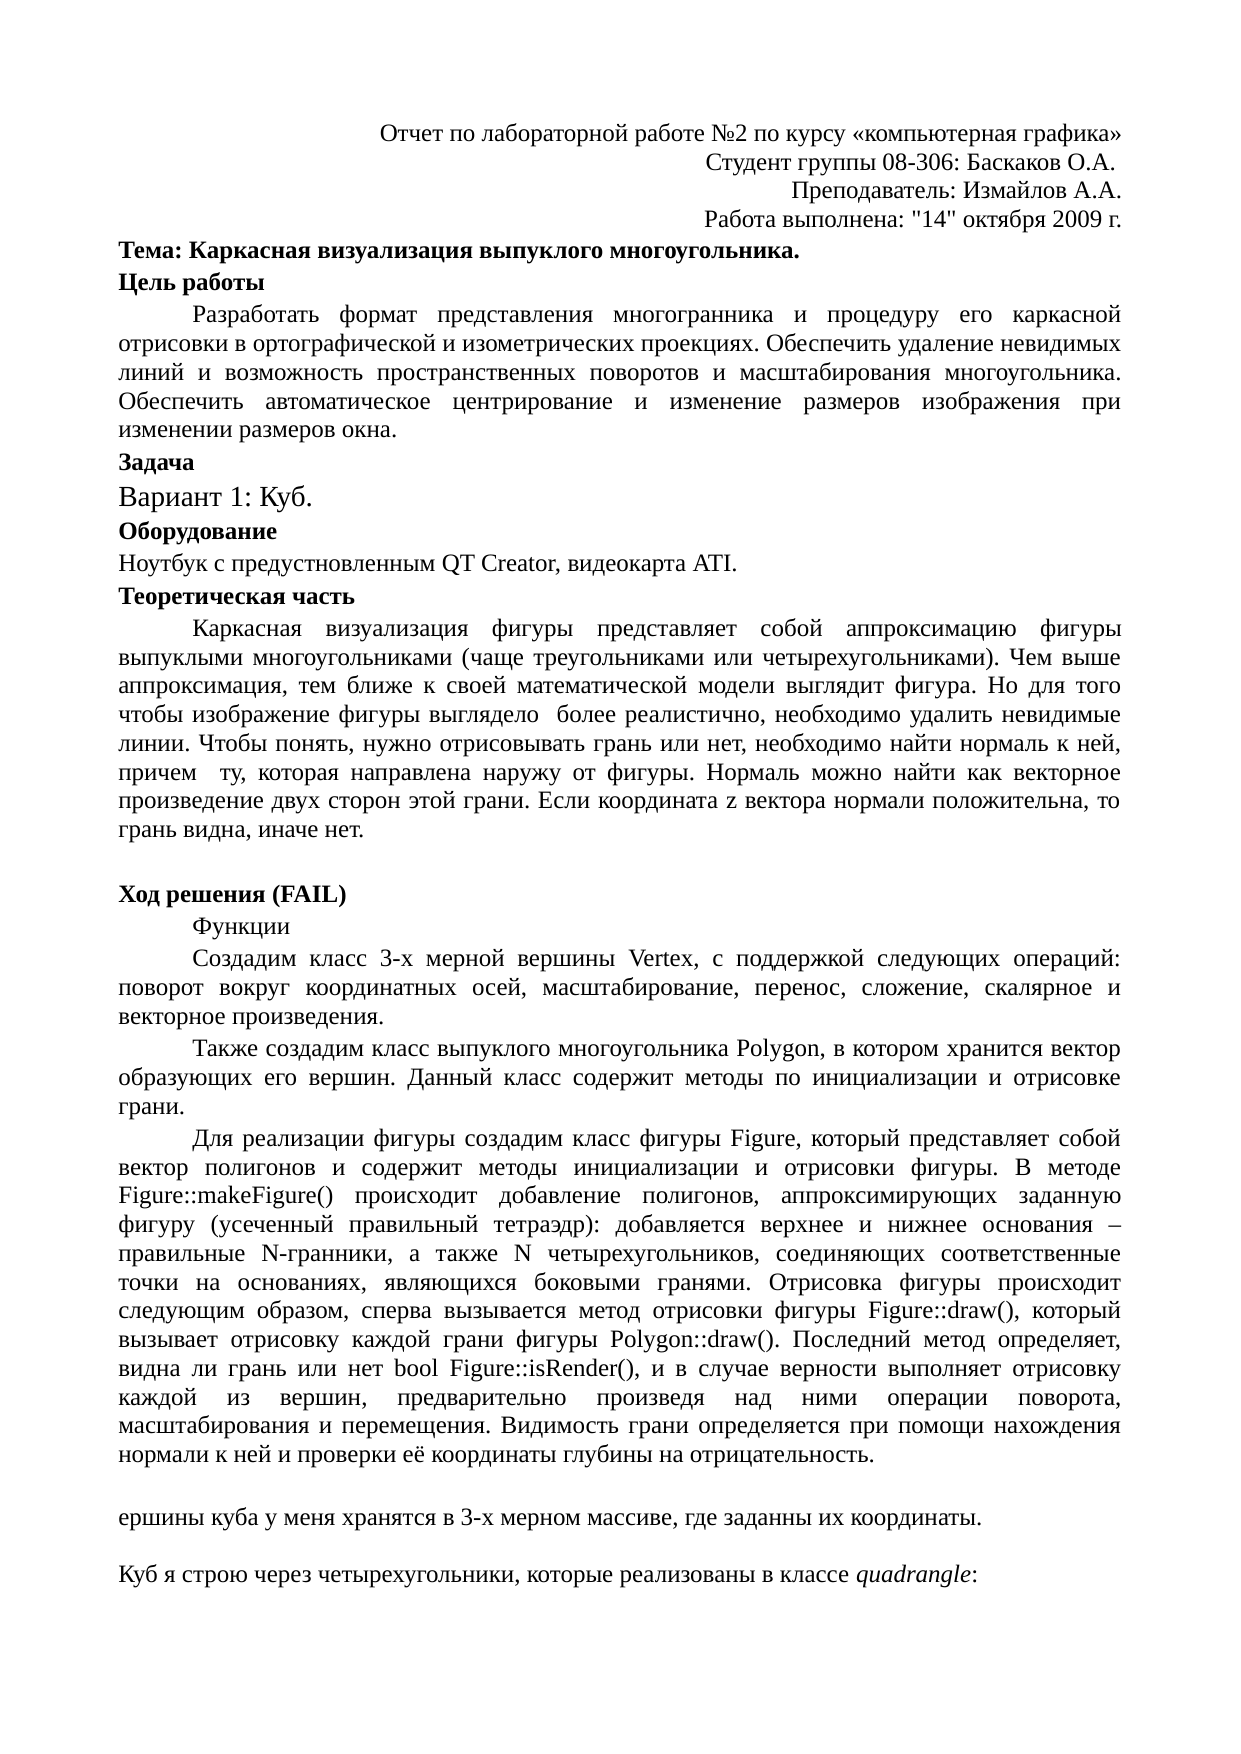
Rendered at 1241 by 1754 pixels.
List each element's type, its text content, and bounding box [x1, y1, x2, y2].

text ершины куба у меня хранятся в 3-х мерном массиве, где заданны их координаты. [118, 1502, 1122, 1531]
text Студент группы 08-306: Баскаков О.А. [118, 147, 1122, 176]
text Задача [118, 447, 1122, 476]
text Ноутбук с предустновленным QT Creator, видеокарта ATI. [118, 548, 1122, 577]
text Ход решения (FAIL) [118, 879, 1122, 908]
text Создадим класс 3-х мерной вершины Vertex, с поддержкой следующих операций: поворот вокруг координатных осей, масштабирование, перенос, сложение, скалярное и векторное произведения. [118, 943, 1122, 1030]
text Разработать формат представления многогранника и процедуру его каркасной отрисовки в ортографической и изометрических проекциях. Обеспечить удаление невидимых линий и возможность пространственных поворотов и масштабирования многоугольника. Обеспечить автоматическое центрирование и изменение размеров изображения при изменении размеров окна. [118, 299, 1122, 443]
text Каркасная визуализация фигуры представляет собой аппроксимацию фигуры выпуклыми многоугольниками (чаще треугольниками или четырехугольниками). Чем выше аппроксимация, тем ближе к своей математической модели выглядит фигура. Но для того чтобы изображение фигуры выглядело более реалистично, необходимо удалить невидимые линии. Чтобы понять, нужно отрисовывать грань или нет, необходимо найти нормаль к ней, причем ту, которая направлена наружу от фигуры. Нормаль можно найти как векторное произведение двух сторон этой грани. Если координата z вектора нормали положительна, то грань видна, иначе нет. [118, 613, 1122, 843]
text Для реализации фигуры создадим класс фигуры Figure, который представляет собой вектор полигонов и содержит методы инициализации и отрисовки фигуры. В методе Figure::makeFigure() происходит добавление полигонов, аппроксимирующих заданную фигуру (усеченный правильный тетраэдр): добавляется верхнее и нижнее основания – правильные N-гранники, а также N четырехугольников, соединяющих соответственные точки на основаниях, являющихся боковыми гранями. Отрисовка фигуры происходит следующим образом, сперва вызывается метод отрисовки фигуры Figure::draw(), который вызывает отрисовку каждой грани фигуры Polygon::draw(). Последний метод определяет, видна ли грань или нет bool Figure::isRender(), и в случае верности выполняет отрисовку каждой из вершин, предварительно произведя над ними операции поворота, масштабирования и перемещения. Видимость грани определяется при помощи нахождения нормали к ней и проверки её координаты глубины на отрицательность. [118, 1123, 1122, 1468]
text Работа выполнена: "14" октября 2009 г. [118, 204, 1122, 233]
text Цель работы [118, 267, 1122, 296]
text Оборудование [118, 516, 1122, 545]
text Теоретическая часть [118, 581, 1122, 609]
text Отчет по лабораторной работе №2 по курсу «компьютерная графика» [118, 118, 1122, 147]
text Тема: Каркасная визуализация выпуклого многоугольника. [118, 235, 1122, 264]
text Также создадим класс выпуклого многоугольника Polygon, в котором хранится вектор образующих его вершин. Данный класс содержит методы по инициализации и отрисовке грани. [118, 1033, 1122, 1119]
text Куб я строю через четырехугольники, которые реализованы в классе quadrangle: [118, 1559, 1122, 1588]
text Вариант 1: Куб. [118, 479, 1122, 513]
text Функции [118, 911, 1122, 940]
text Преподаватель: Измайлов А.А. [118, 176, 1122, 204]
